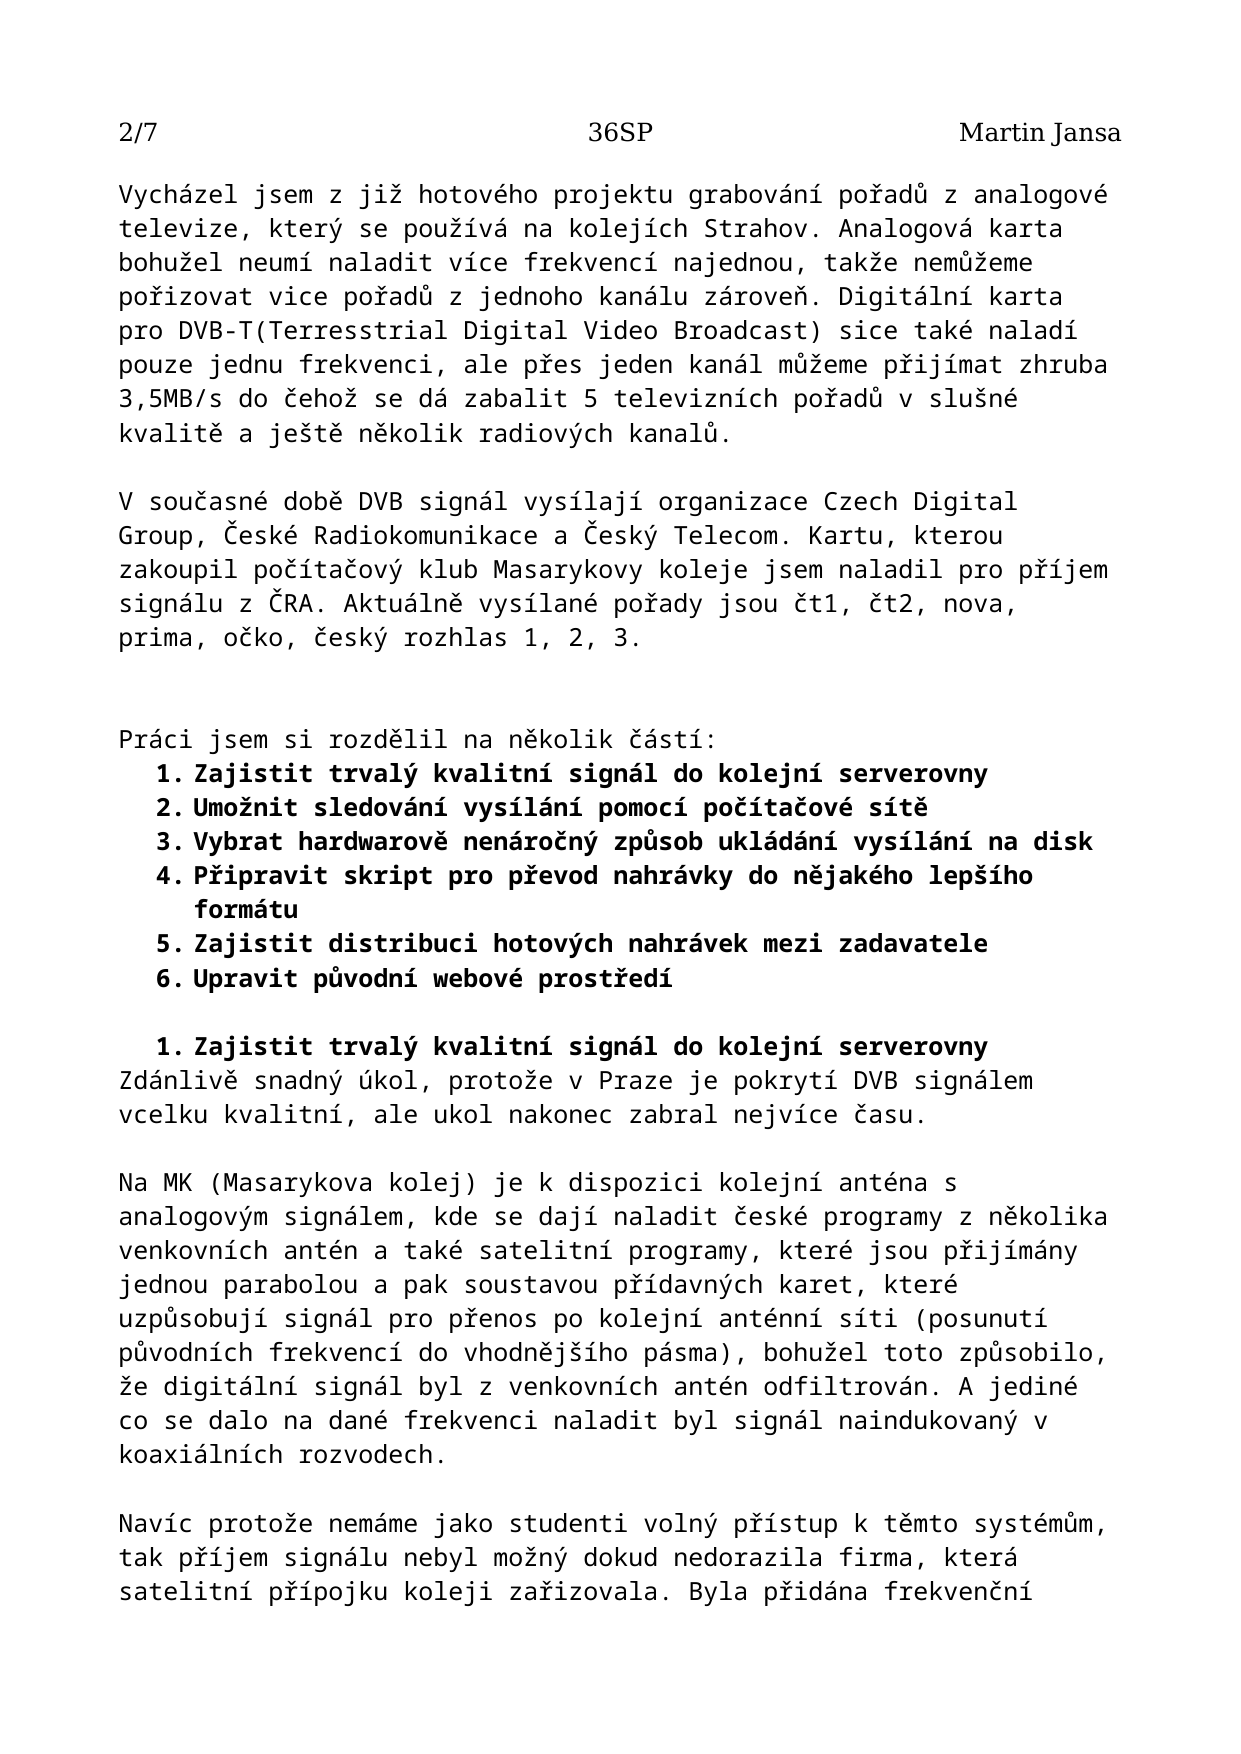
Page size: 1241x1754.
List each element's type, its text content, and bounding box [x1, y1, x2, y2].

list Zajistit distribuci hotových nahrávek mezi zadavatele [156, 926, 1122, 960]
list Upravit původní webové prostředí [156, 960, 1122, 994]
list Umožnit sledování vysílání pomocí počítačové sítě [156, 790, 1122, 824]
text Zdánlivě snadný úkol, protože v Praze je pokrytí DVB signálem vcelku kvalitní, ale ukol nakonec zabral nejvíce času. [118, 1062, 1122, 1131]
text Vycházel jsem z již hotového projektu grabování pořadů z analogové televize, který se používá na kolejích Strahov. Analogová karta bohužel neumí naladit více frekvencí najednou, takže nemůžeme pořizovat vice pořadů z jednoho kanálu zároveň. Digitální karta pro DVB-T(Terresstrial Digital Video Broadcast) sice také naladí pouze jednu frekvenci, ale přes jeden kanál můžeme přijímat zhruba 3,5MB/s do čehož se dá zabalit 5 televizních pořadů v slušné kvalitě a ještě několik radiových kanalů. [118, 177, 1122, 449]
text Práci jsem si rozdělil na několik částí: [118, 722, 1122, 756]
text V současné době DVB signál vysílají organizace Czech Digital Group, České Radiokomunikace a Český Telecom. Kartu, kterou zakoupil počítačový klub Masarykovy koleje jsem naladil pro příjem signálu z ČRA. Aktuálně vysílané pořady jsou čt1, čt2, nova, prima, očko, český rozhlas 1, 2, 3. [118, 483, 1122, 654]
list Zajistit trvalý kvalitní signál do kolejní serverovny [156, 756, 1122, 790]
text Navíc protože nemáme jako studenti volný přístup k těmto systémům, tak příjem signálu nebyl možný dokud nedorazila firma, která satelitní přípojku koleji zařizovala. Byla přidána frekvenční [118, 1505, 1122, 1607]
list Připravit skript pro převod nahrávky do nějakého lepšího formátu [156, 858, 1122, 926]
list Zajistit trvalý kvalitní signál do kolejní serverovny [156, 1028, 1122, 1062]
text Na MK (Masarykova kolej) je k dispozici kolejní anténa s analogovým signálem, kde se dají naladit české programy z několika venkovních antén a také satelitní programy, které jsou přijímány jednou parabolou a pak soustavou přídavných karet, které uzpůsobují signál pro přenos po kolejní anténní síti (posunutí původních frekvencí do vhodnějšího pásma), bohužel toto způsobilo, že digitální signál byl z venkovních antén odfiltrován. A jediné co se dalo na dané frekvenci naladit byl signál naindukovaný v koaxiálních rozvodech. [118, 1164, 1122, 1471]
list Vybrat hardwarově nenáročný způsob ukládání vysílání na disk [156, 824, 1122, 858]
